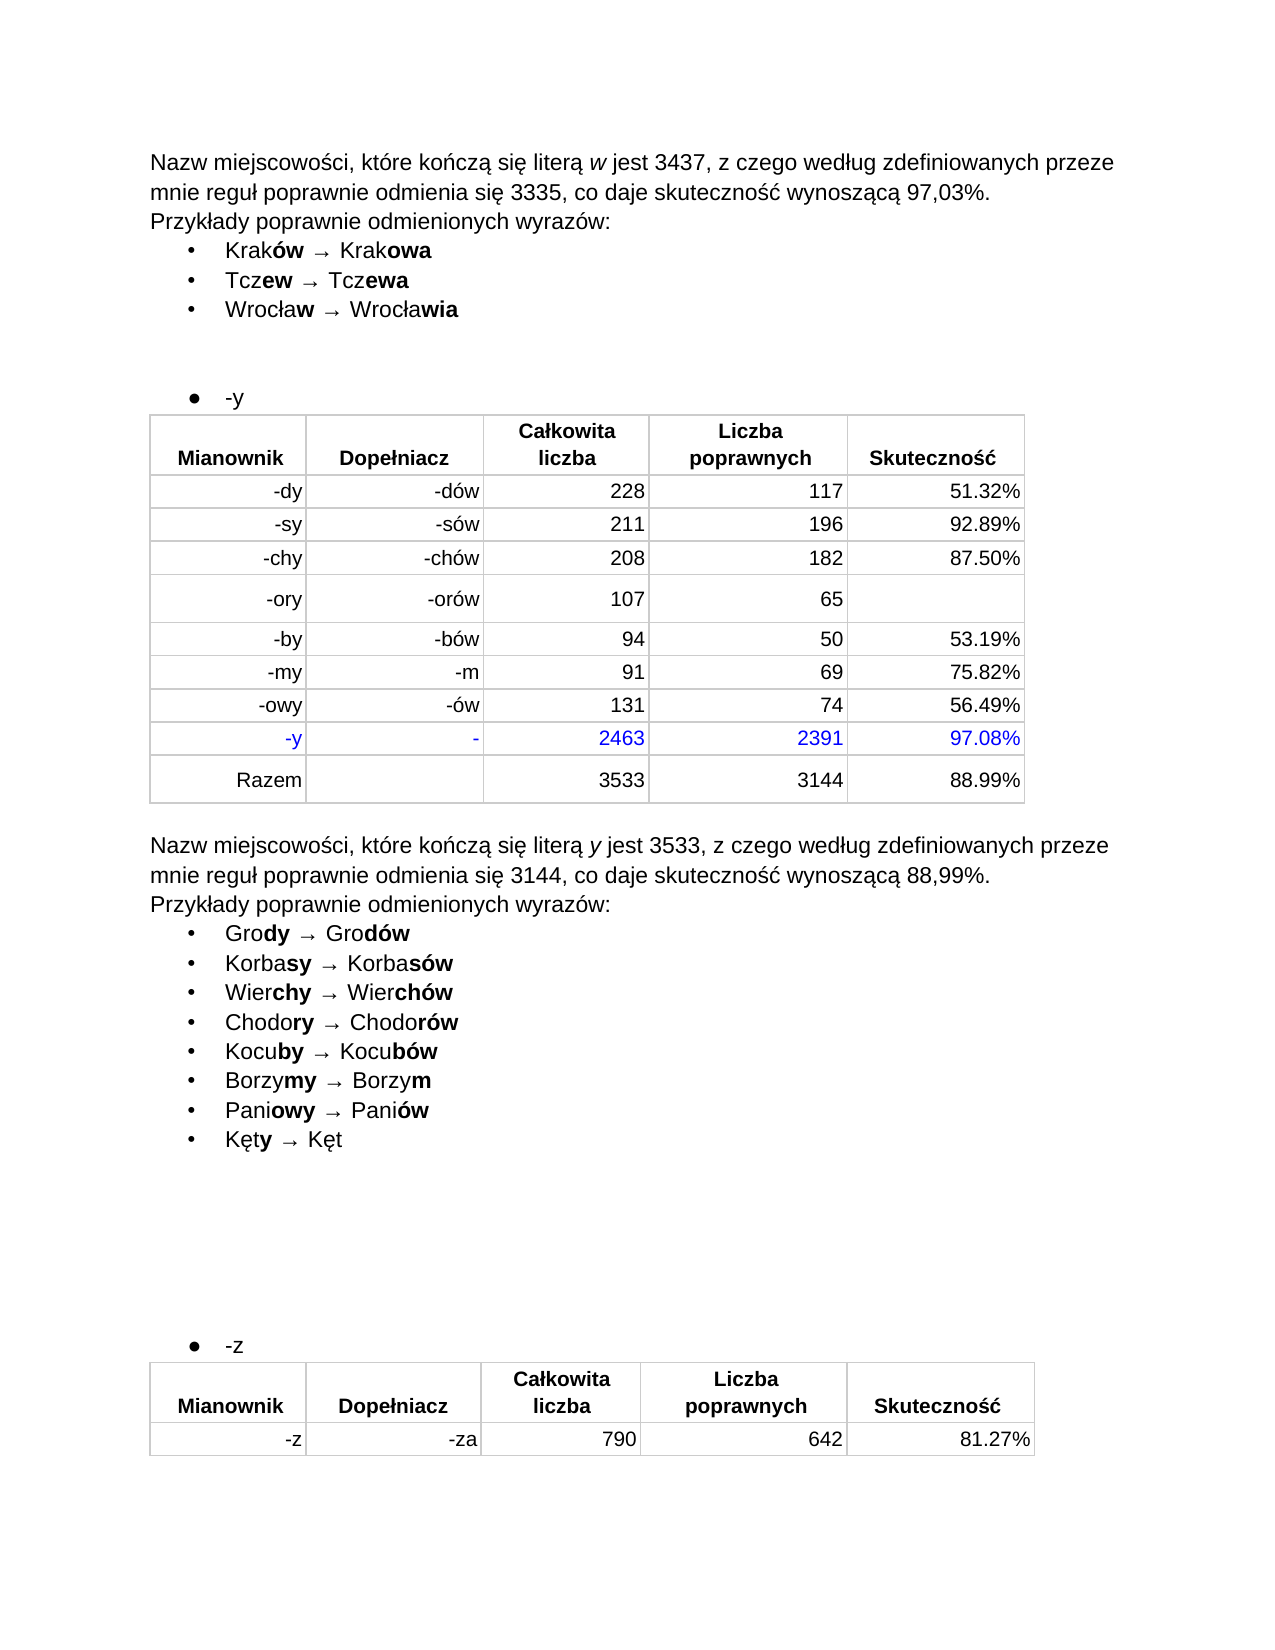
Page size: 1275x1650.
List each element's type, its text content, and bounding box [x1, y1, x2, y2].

list Tczew → Tczewa [187, 267, 1125, 293]
table_cell -ów [307, 690, 483, 721]
list Wierchy → Wierchów [187, 980, 1125, 1006]
table_cell -my [151, 656, 305, 688]
table_cell 51.32% [848, 476, 1024, 507]
table_cell 88.99% [848, 756, 1024, 802]
table_header Całkowita liczba [484, 416, 648, 474]
table_cell -za [307, 1423, 480, 1455]
table_cell 56.49% [848, 690, 1024, 721]
text Przykłady poprawnie odmienionych wyrazów: [150, 892, 1125, 917]
table_cell 81.27% [848, 1423, 1034, 1455]
text Nazw miejscowości, które kończą się literą w jest 3437, z czego według zdefiniowanych przeze mnie reguł poprawnie odmienia się 3335, co daje skuteczność wynoszącą 97,03%. [150, 150, 1125, 205]
table_cell 2391 [650, 723, 847, 754]
list -z [187, 1332, 1125, 1358]
table_cell 196 [650, 509, 847, 540]
table_cell 790 [482, 1423, 640, 1455]
table_cell [307, 756, 483, 802]
table_header Skuteczność [848, 1363, 1034, 1422]
table_header Liczba poprawnych [641, 1363, 846, 1422]
table_cell -y [151, 723, 305, 754]
table_cell -ory [151, 575, 305, 622]
table_cell 87.50% [848, 542, 1024, 573]
list -y [187, 385, 1125, 411]
table_header Liczba poprawnych [650, 416, 847, 474]
list Wrocław → Wrocławia [187, 297, 1125, 322]
list Borzymy → Borzym [187, 1068, 1125, 1094]
table_cell 3533 [484, 756, 648, 802]
table_cell 50 [650, 623, 847, 655]
table_cell 97.08% [848, 723, 1024, 754]
list Kraków → Krakowa [187, 238, 1125, 264]
text Nazw miejscowości, które kończą się literą y jest 3533, z czego według zdefiniowanych przeze mnie reguł poprawnie odmienia się 3144, co daje skuteczność wynoszącą 88,99%. [150, 833, 1125, 888]
list Kęty → Kęt [187, 1127, 1125, 1152]
table_cell 91 [484, 656, 648, 688]
table_cell -orów [307, 575, 483, 622]
table_cell 131 [484, 690, 648, 721]
table_cell -by [151, 623, 305, 655]
table_cell 182 [650, 542, 847, 573]
table_cell 92.89% [848, 509, 1024, 540]
table_cell 94 [484, 623, 648, 655]
table_header Dopełniacz [307, 416, 483, 474]
table_header Dopełniacz [307, 1363, 480, 1422]
table_cell 117 [650, 476, 847, 507]
table_cell -dów [307, 476, 483, 507]
table_cell -dy [151, 476, 305, 507]
table_cell 107 [484, 575, 648, 622]
table_cell 642 [641, 1423, 846, 1455]
table_cell -m [307, 656, 483, 688]
table_cell -chów [307, 542, 483, 573]
table_cell -chy [151, 542, 305, 573]
table_cell 3144 [650, 756, 847, 802]
table_cell -z [151, 1423, 305, 1455]
table_cell 74 [650, 690, 847, 721]
table_cell 53.19% [848, 623, 1024, 655]
table_header Mianownik [151, 416, 305, 474]
list Paniowy → Paniów [187, 1097, 1125, 1123]
table_cell -sy [151, 509, 305, 540]
table_cell - [307, 723, 483, 754]
text Przykłady poprawnie odmienionych wyrazów: [150, 209, 1125, 234]
table_cell -sów [307, 509, 483, 540]
table_cell [848, 575, 1024, 622]
table_cell 208 [484, 542, 648, 573]
table_cell 211 [484, 509, 648, 540]
table_cell -bów [307, 623, 483, 655]
table_cell 69 [650, 656, 847, 688]
list Korbasy → Korbasów [187, 951, 1125, 976]
table_cell 228 [484, 476, 648, 507]
table_cell -owy [151, 690, 305, 721]
table_header Całkowita liczba [482, 1363, 640, 1422]
table_header Skuteczność [848, 416, 1024, 474]
table_cell 2463 [484, 723, 648, 754]
list Kocuby → Kocubów [187, 1039, 1125, 1064]
table_header Mianownik [151, 1363, 305, 1422]
list Chodory → Chodorów [187, 1009, 1125, 1035]
table_cell 65 [650, 575, 847, 622]
table_cell Razem [151, 756, 305, 802]
list Grody → Grodów [187, 921, 1125, 947]
table_cell 75.82% [848, 656, 1024, 688]
